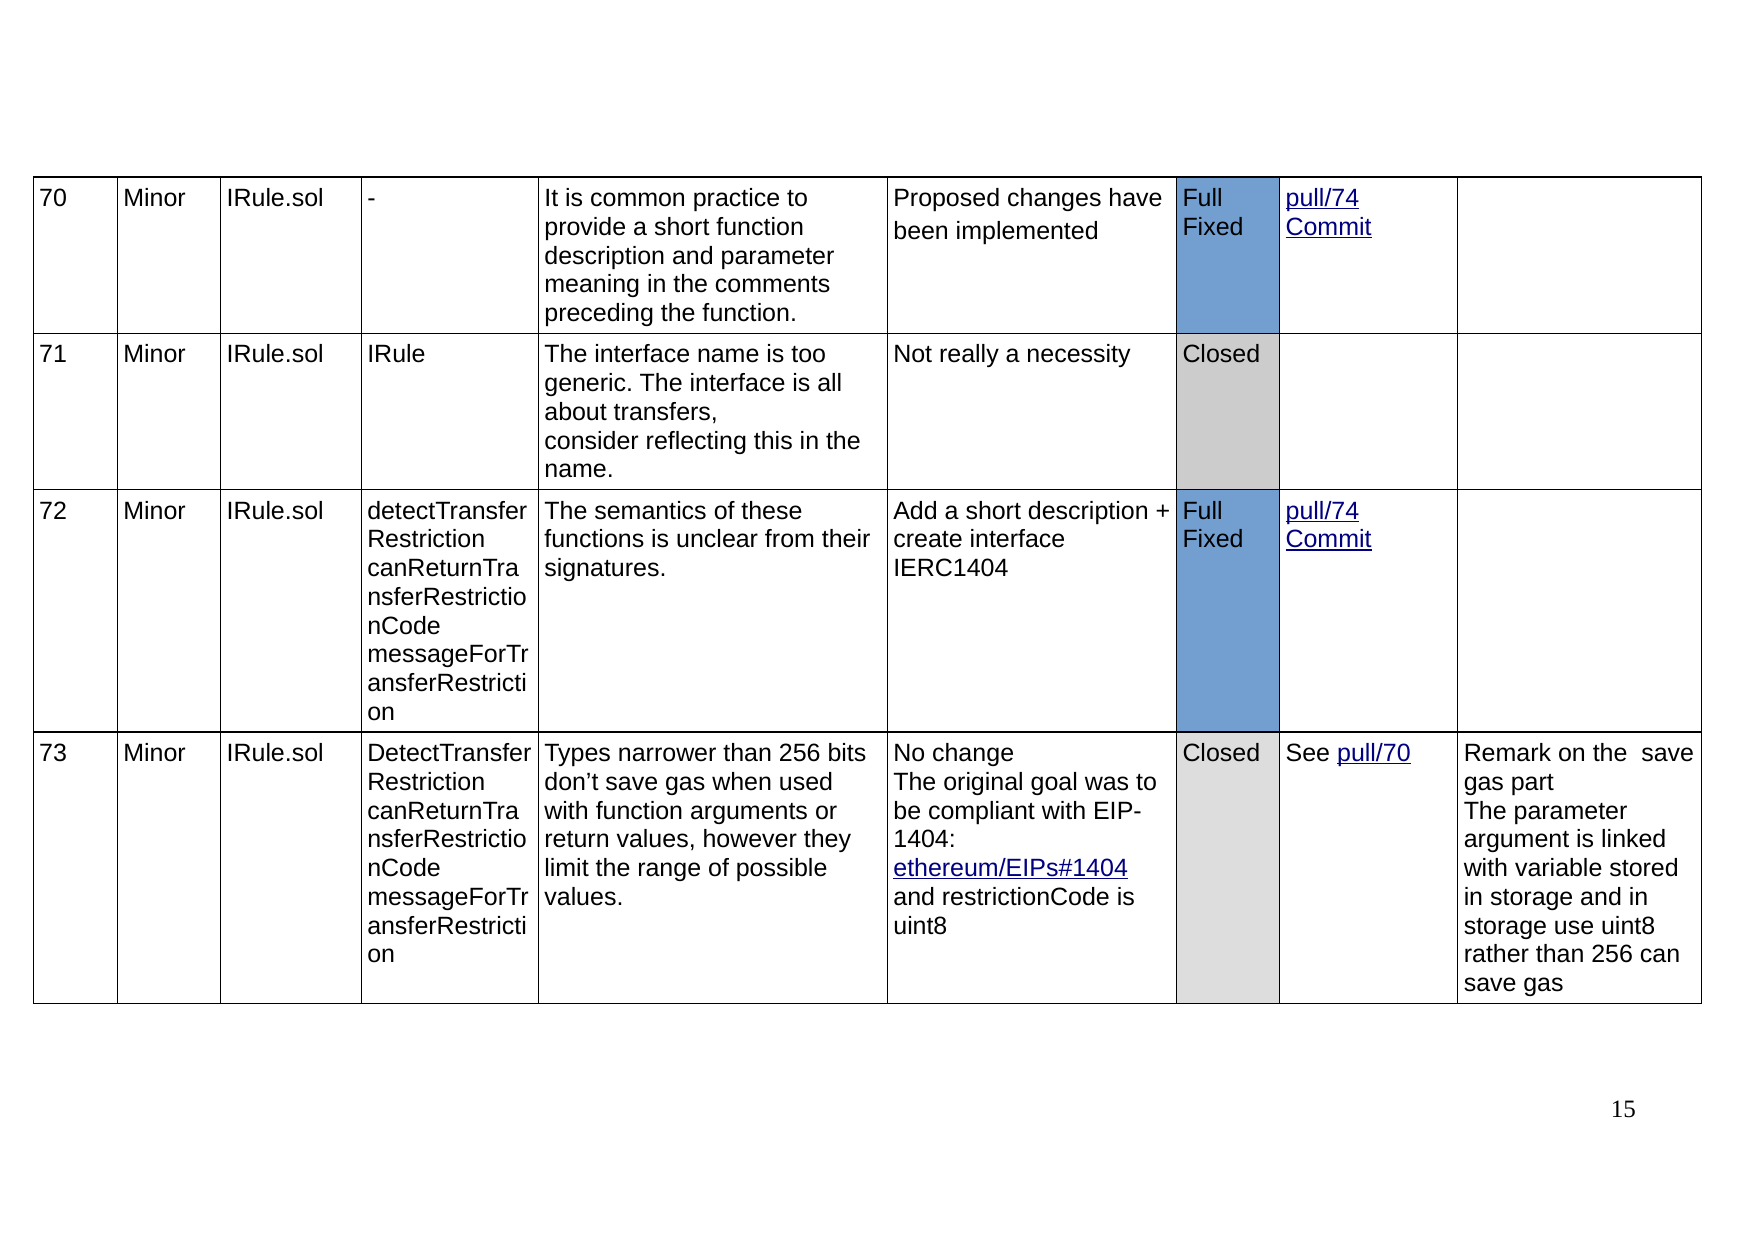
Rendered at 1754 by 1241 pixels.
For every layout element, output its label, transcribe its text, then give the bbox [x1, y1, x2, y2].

table_cell detectTransferRestriction canReturnTransferRestrictionCode messageForTransferRestriction [362, 490, 538, 731]
table_cell Minor [118, 490, 220, 731]
table_cell Add a short description + create interface IERC1404 [888, 490, 1176, 731]
table_cell IRule.sol [221, 733, 361, 1003]
table_cell [1280, 334, 1457, 489]
table_cell Types narrower than 256 bits don’t save gas when used with function arguments or return values, however they limit the range of possible values. [539, 733, 887, 1003]
table_cell 70 [34, 178, 117, 333]
table_cell IRule [362, 334, 538, 489]
table_cell Full Fixed [1177, 490, 1279, 731]
table_cell DetectTransferRestriction canReturnTransferRestrictionCode messageForTransferRestriction [362, 733, 538, 1003]
table_cell Full Fixed [1177, 178, 1279, 333]
table_cell 73 [34, 733, 117, 1003]
table_cell 71 [34, 334, 117, 489]
table_cell IRule.sol [221, 178, 361, 333]
table_cell pull/74 Commit [1280, 178, 1457, 333]
table_cell 72 [34, 490, 117, 731]
table_cell [1458, 178, 1701, 333]
table_cell Remark on the save gas part The parameter argument is linked with variable stored in storage and in storage use uint8 rather than 256 can save gas [1458, 733, 1701, 1003]
table_cell The semantics of these functions is unclear from their signatures. [539, 490, 887, 731]
table_cell Closed [1177, 733, 1279, 1003]
table_cell Minor [118, 178, 220, 333]
table_cell The interface name is too generic. The interface is all about transfers, consider reflecting this in the name. [539, 334, 887, 489]
table_cell No change The original goal was to be compliant with EIP-1404: ethereum/EIPs#1404 and restrictionCode is uint8 [888, 733, 1176, 1003]
table_cell It is common practice to provide a short function description and parameter meaning in the comments preceding the function. [539, 178, 887, 333]
table_cell Closed [1177, 334, 1279, 489]
table_cell - [362, 178, 538, 333]
table_cell [1458, 490, 1701, 731]
table_cell Proposed changes have been implemented [888, 178, 1176, 333]
table_cell pull/74 Commit [1280, 490, 1457, 731]
table_cell IRule.sol [221, 334, 361, 489]
table_cell [1458, 334, 1701, 489]
table_cell IRule.sol [221, 490, 361, 731]
table_cell Minor [118, 334, 220, 489]
table_cell See pull/70 [1280, 733, 1457, 1003]
table_cell Minor [118, 733, 220, 1003]
table_cell Not really a necessity [888, 334, 1176, 489]
